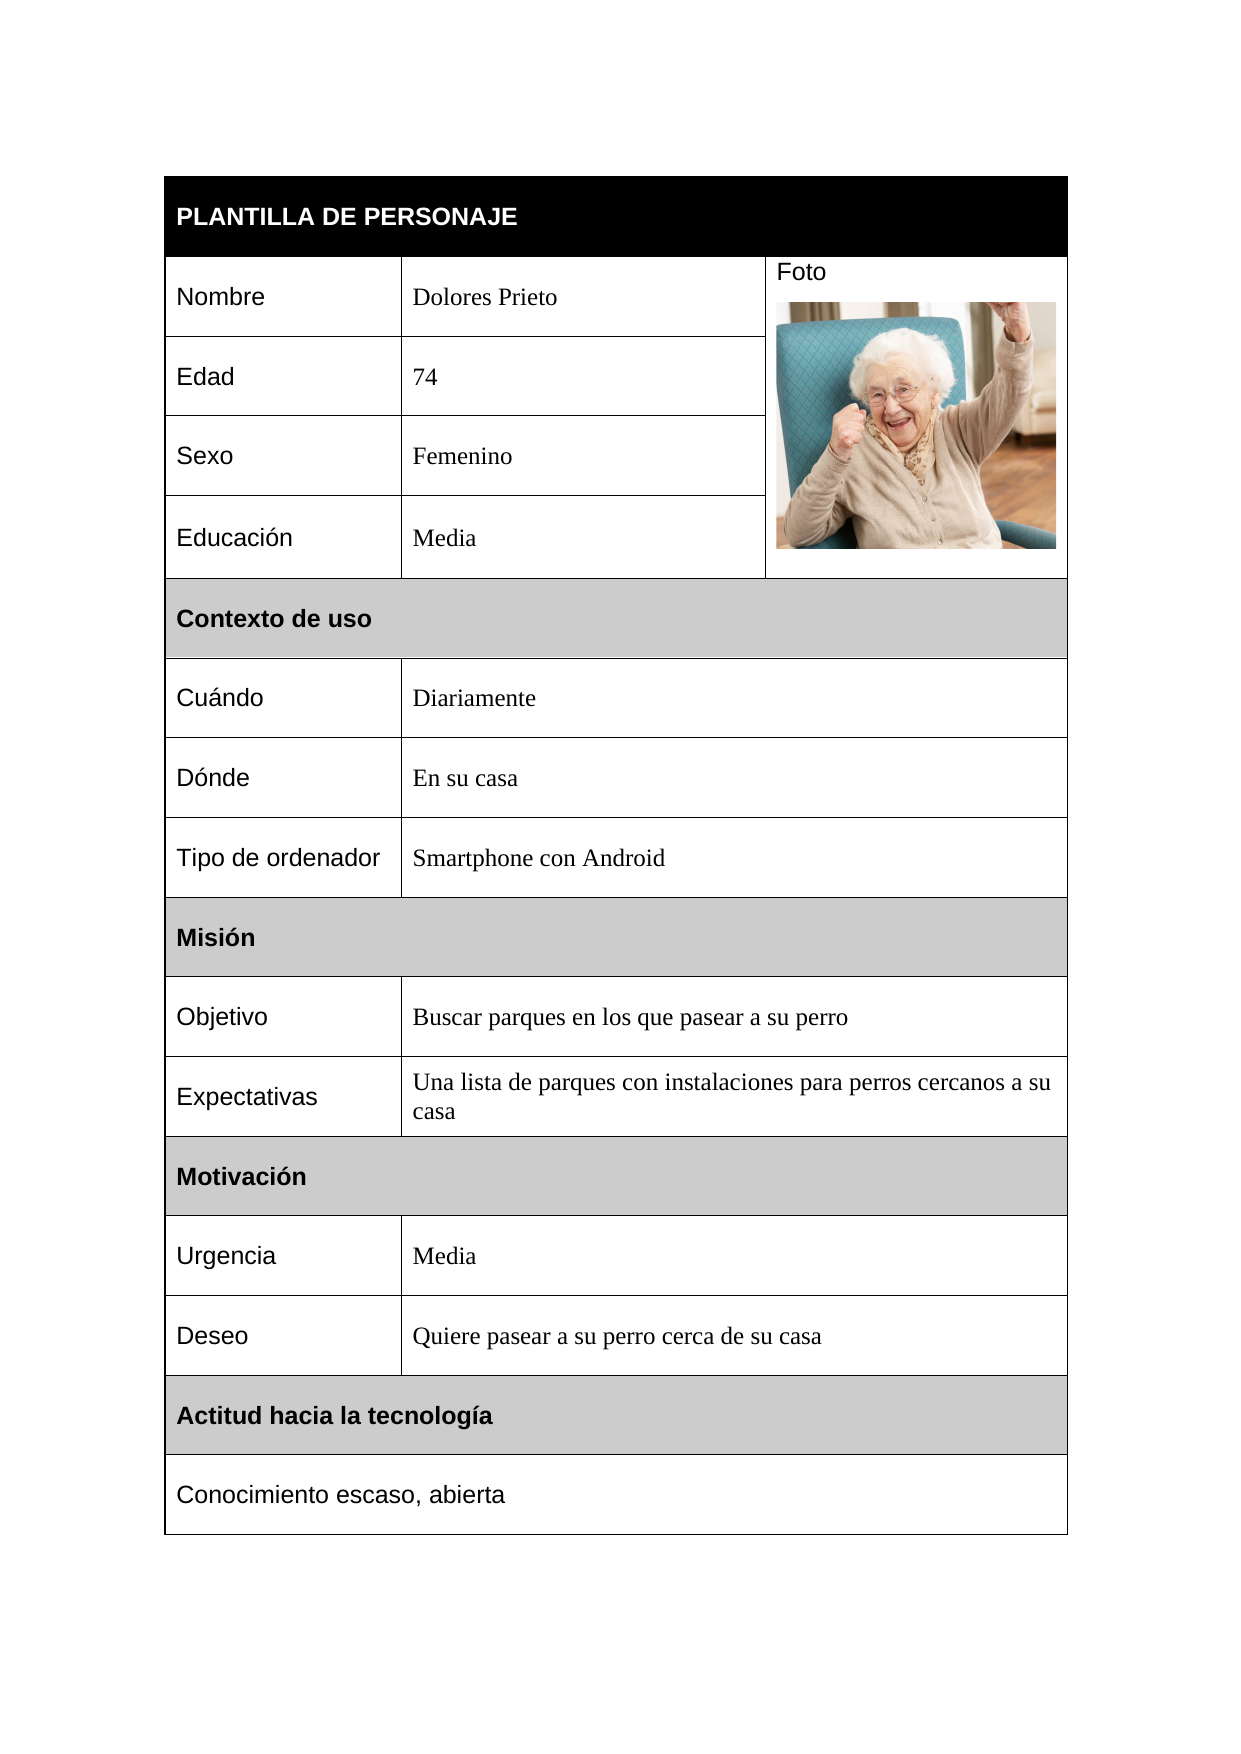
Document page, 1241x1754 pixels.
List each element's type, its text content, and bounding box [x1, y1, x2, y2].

table_cell Cuándo [166, 659, 401, 737]
picture [776, 302, 1057, 549]
table_cell Dolores Prieto [402, 257, 765, 336]
table_cell Conocimiento escaso, abierta [166, 1455, 1067, 1534]
table_cell Actitud hacia la tecnología [166, 1376, 1067, 1454]
table_cell Objetivo [166, 977, 401, 1056]
table_header PLANTILLA DE PERSONAJE [166, 178, 1067, 256]
table_cell Foto [766, 257, 1067, 302]
table_cell Media [402, 1216, 1067, 1295]
table_cell Quiere pasear a su perro cerca de su casa [402, 1296, 1067, 1375]
table_cell Nombre [166, 257, 401, 336]
table_cell 74 [402, 337, 765, 415]
table_cell Una lista de parques con instalaciones para perros cercanos a su casa [402, 1057, 1067, 1136]
table_cell En su casa [402, 738, 1067, 817]
table_cell Urgencia [166, 1216, 401, 1295]
table_cell Educación [166, 496, 401, 578]
table_cell Motivación [166, 1137, 1067, 1215]
table_cell Expectativas [166, 1057, 401, 1136]
table_cell Contexto de uso [166, 579, 1067, 657]
table_cell Femenino [402, 416, 765, 495]
table_cell Diariamente [402, 659, 1067, 737]
table_cell Misión [166, 898, 1067, 976]
table_cell Dónde [166, 738, 401, 817]
table_cell Buscar parques en los que pasear a su perro [402, 977, 1067, 1056]
table_cell Sexo [166, 416, 401, 495]
table_cell Deseo [166, 1296, 401, 1375]
table_cell Tipo de ordenador [166, 818, 401, 897]
table_cell Smartphone con Android [402, 818, 1067, 897]
table_cell Edad [166, 337, 401, 415]
table_cell [766, 303, 1067, 578]
table_cell Media [402, 496, 765, 578]
